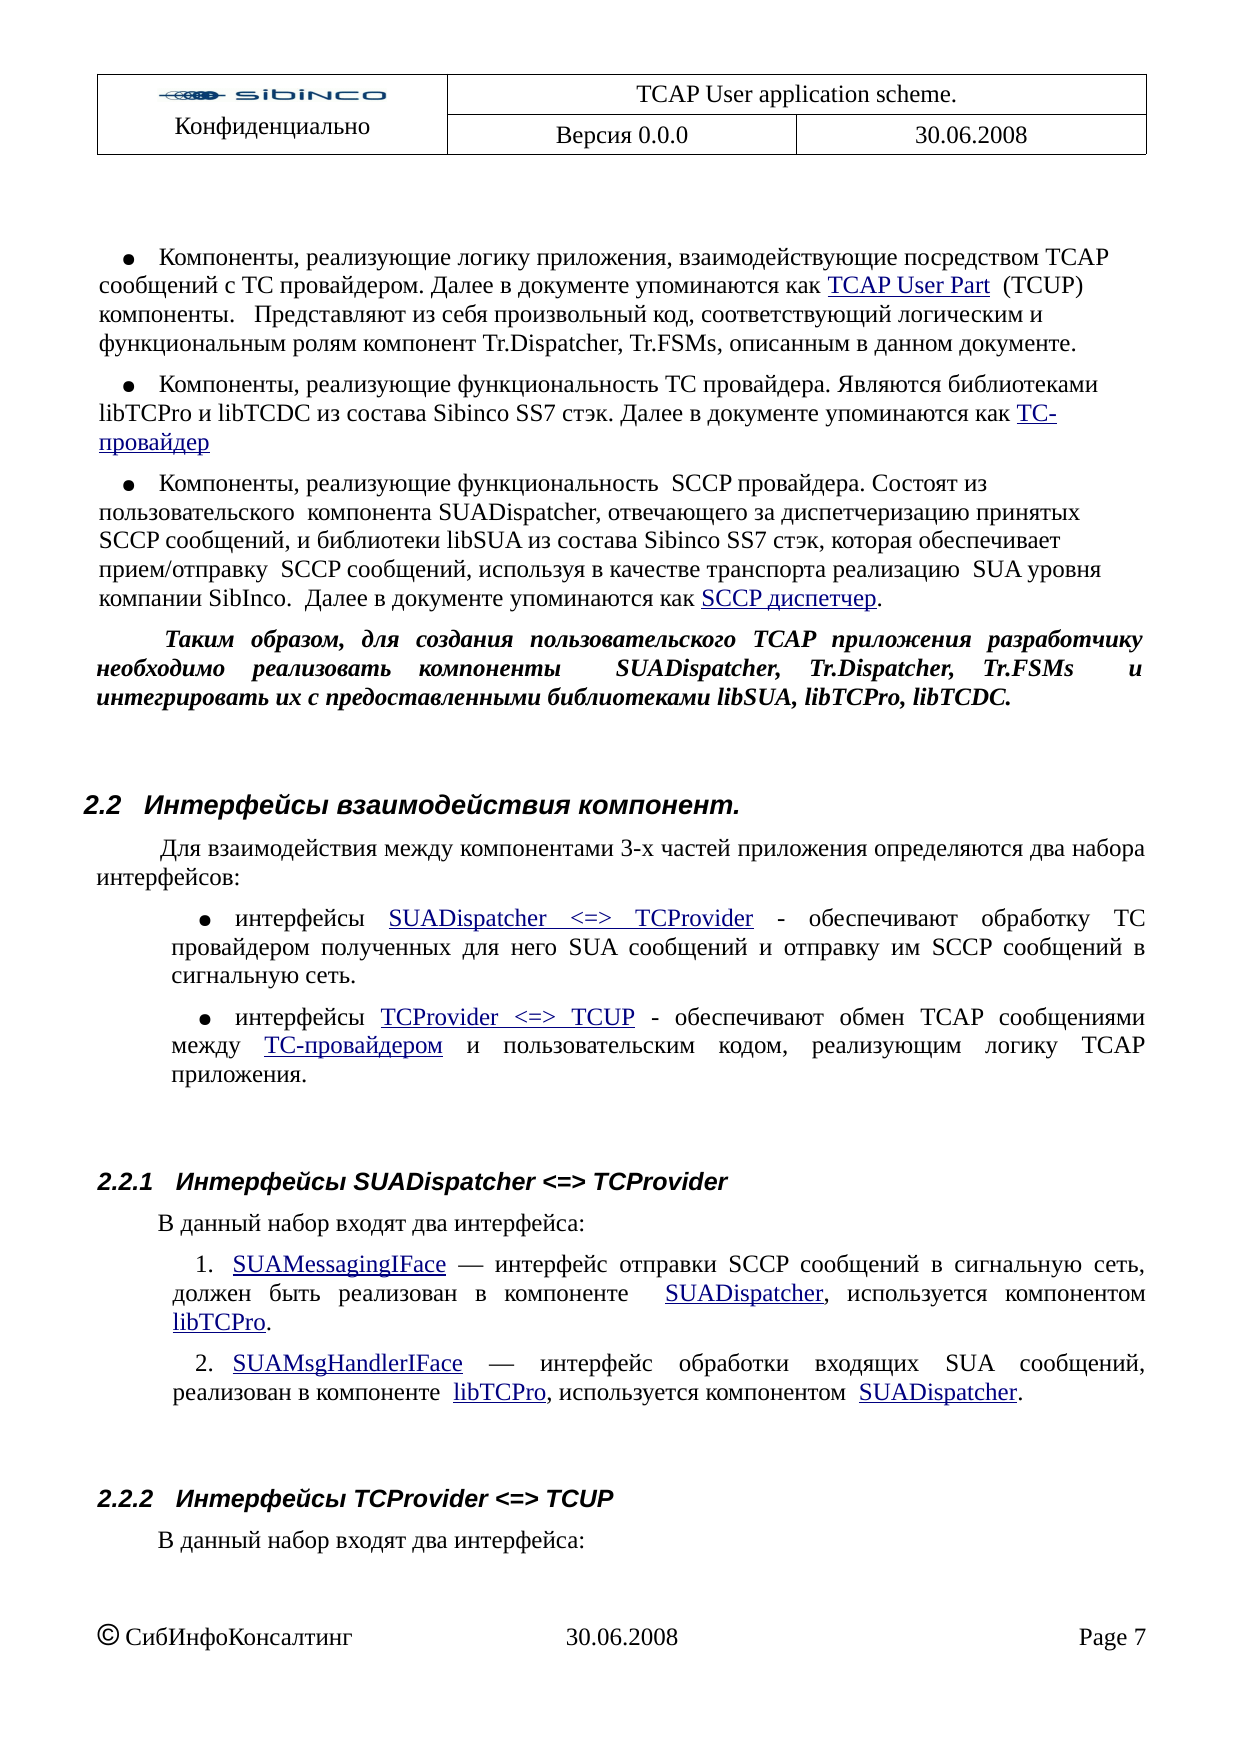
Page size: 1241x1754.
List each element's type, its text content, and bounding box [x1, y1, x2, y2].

text Для взаимодействия между компонентами 3-х частей приложения определяются два набора интерфейсов: [96, 833, 1146, 891]
list Компоненты, реализующие логику приложения, взаимодействующие посредством TCAP сообщений с TC провайдером. Далее в документе упоминаются как TCAP User Part (TCUP) компоненты. Представляют из себя произвольный код, соответствующий логическим и функциональным ролям компонент Tr.Dispatcher, Tr.FSMs, описанным в данном документе. [61, 242, 1146, 357]
text В данный набор входят два интерфейса: [97, 1208, 1146, 1237]
list интерфейсы SUADispatcher <=> TCProvider - обеспечивают обработку TC провайдером полученных для него SUA сообщений и отправку им SCCP сообщений в сигнальную сеть. [134, 903, 1146, 989]
text В данный набор входят два интерфейса: [97, 1526, 1146, 1554]
subtitle Интерфейсы SUADispatcher <=> TCProvider [97, 1167, 1146, 1196]
list Компоненты, реализующие функциональность SCCP провайдера. Состоят из пользовательского компонента SUADispatcher, отвечающего за диспетчеризацию принятых SCCP сообщений, и библиотеки libSUA из состава Sibinco SS7 стэк, которая обеспечивает прием/отправку SCCP сообщений, используя в качестве транспорта реализацию SUA уровня компании SibInco. Далее в документе упоминаются как SCCP диспетчер. [61, 468, 1146, 612]
list SUAMsgHandlerIFace — интерфейс обработки входящих SUA сообщений, реализован в компоненте libTCPro, используется компонентом SUADispatcher. [135, 1348, 1146, 1406]
subtitle Интерфейсы TCProvider <=> TСUP [97, 1484, 1146, 1513]
list Компоненты, реализующие функциональность TC провайдера. Являются библиотеками libTCPro и libTCDC из состава Sibinco SS7 стэк. Далее в документе упоминаются как TC-провайдер [61, 369, 1146, 456]
list SUAMessagingIFace — интерфейс отправки SCCP сообщений в сигнальную сеть, должен быть реализован в компоненте SUADispatcher, используется компонентом libTCPro. [135, 1249, 1146, 1336]
subtitle Интерфейсы взаимодействия компонент. [24, 789, 1146, 821]
list интерфейсы TCProvider <=> TСUP - обеспечивают обмен TCAP сообщениями между TC-провайдером и пользовательским кодом, реализующим логику TCAP приложения. [134, 1002, 1146, 1088]
text Таким образом, для создания пользовательского TCAP приложения разработчику необходимо реализовать компоненты SUADispatcher, Tr.Dispatcher, Tr.FSMs и интегрировать их с предоставленными библиотеками libSUA, libTCPro, libTCDC. [96, 624, 1146, 711]
